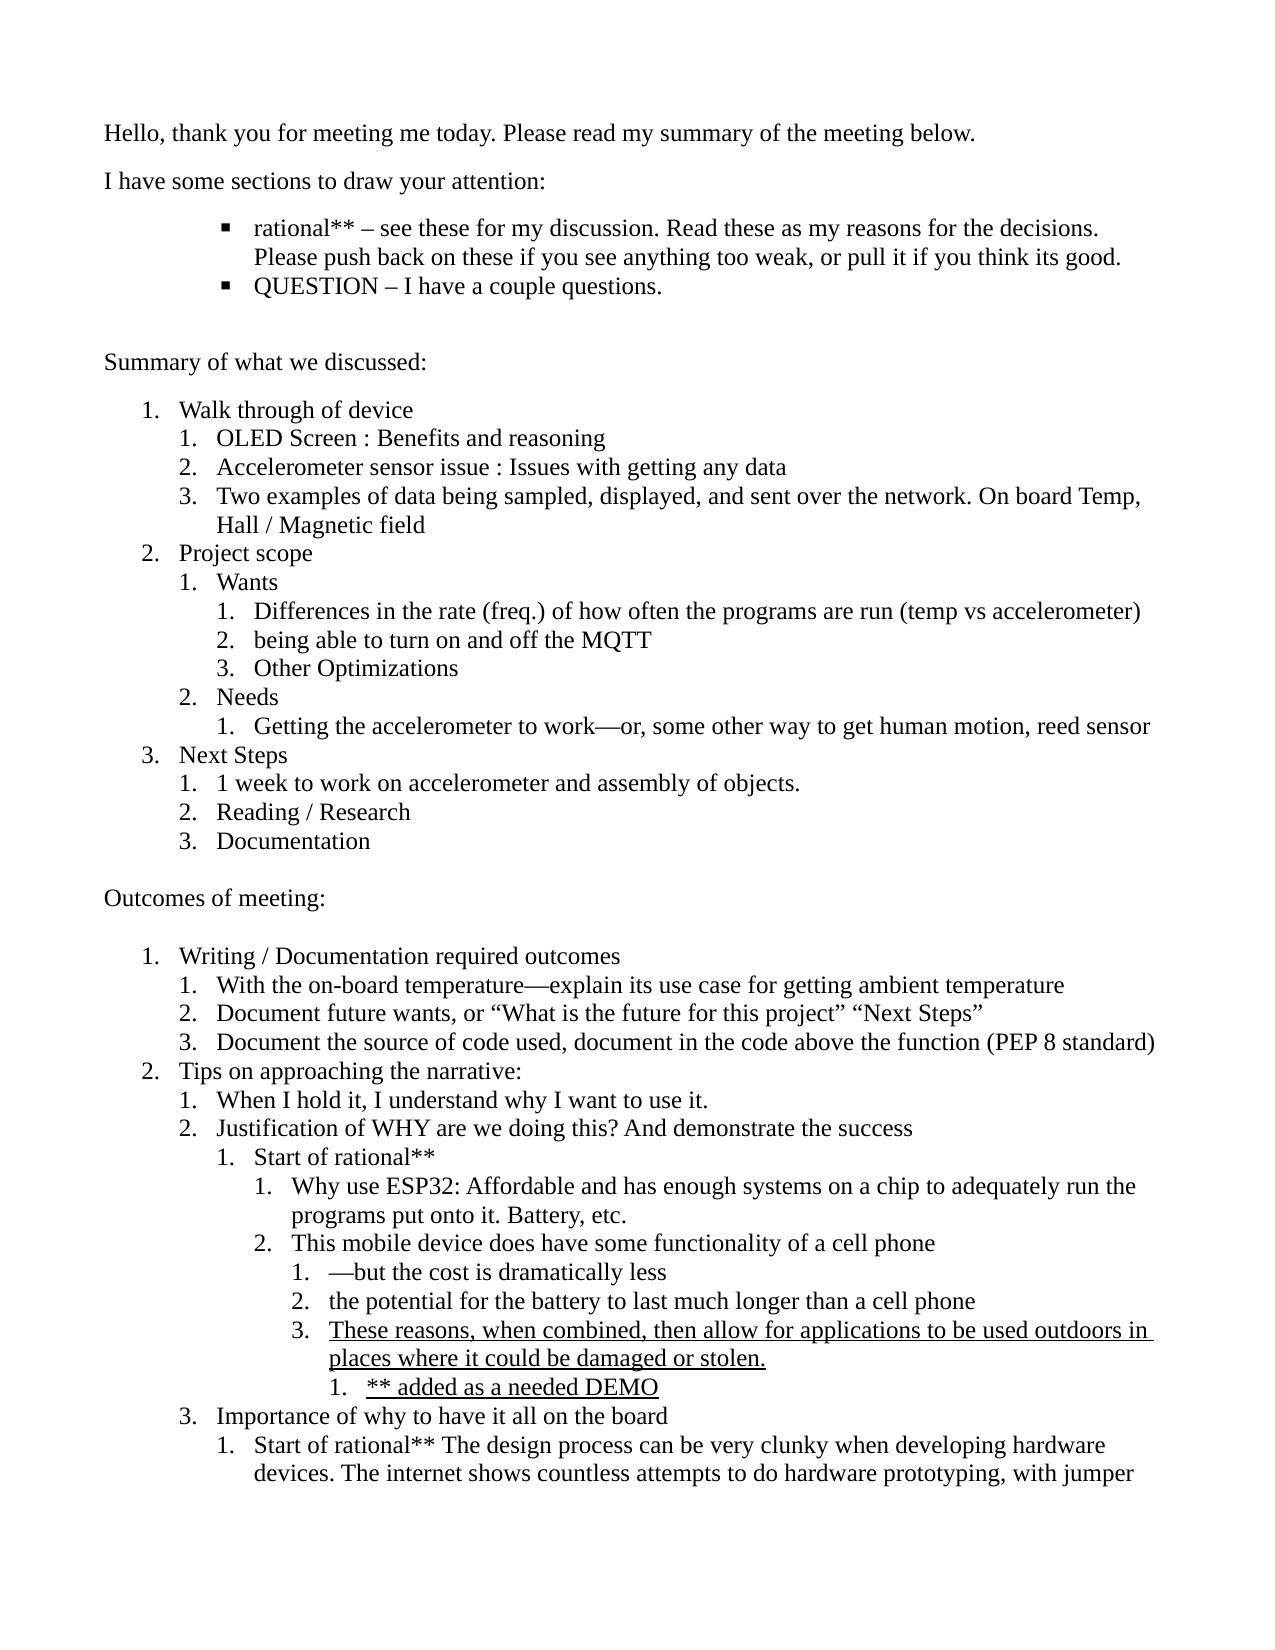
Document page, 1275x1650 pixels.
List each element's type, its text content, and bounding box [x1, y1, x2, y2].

list 1 week to work on accelerometer and assembly of objects. [179, 768, 1157, 797]
list Tips on approaching the narrative: [141, 1056, 1157, 1085]
list Project scope [141, 538, 1157, 567]
list —but the cost is dramatically less [291, 1257, 1157, 1286]
list ** added as a needed DEMO [329, 1372, 1157, 1401]
list Justification of WHY are we doing this? And demonstrate the success [179, 1113, 1157, 1142]
text Hello, thank you for meeting me today. Please read my summary of the meeting below. [104, 118, 1157, 147]
list Writing / Documentation required outcomes [141, 941, 1157, 970]
list Needs [179, 682, 1157, 711]
list rational** – see these for my discussion. Read these as my reasons for the decisions. Please push back on these if you see anything too weak, or pull it if you think its good. [216, 213, 1157, 271]
list This mobile device does have some functionality of a cell phone [254, 1228, 1157, 1257]
list Getting the accelerometer to work—or, some other way to get human motion, reed sensor [216, 711, 1157, 740]
list Two examples of data being sampled, displayed, and sent over the network. On board Temp, Hall / Magnetic field [179, 481, 1157, 538]
list Accelerometer sensor issue : Issues with getting any data [179, 452, 1157, 481]
list Importance of why to have it all on the board [179, 1401, 1157, 1430]
list When I hold it, I understand why I want to use it. [179, 1085, 1157, 1113]
list Next Steps [141, 740, 1157, 768]
list Document the source of code used, document in the code above the function (PEP 8 standard) [179, 1027, 1157, 1056]
list Start of rational** The design process can be very clunky when developing hardware devices. The internet shows countless attempts to do hardware prototyping, with jumper [216, 1430, 1157, 1487]
list With the on-board temperature—explain its use case for getting ambient temperature [179, 970, 1157, 998]
list Document future wants, or “What is the future for this project” “Next Steps” [179, 998, 1157, 1027]
list Start of rational** [216, 1142, 1157, 1171]
list Other Optimizations [216, 653, 1157, 682]
list Wants [179, 567, 1157, 596]
text I have some sections to draw your attention: [104, 166, 1157, 194]
list Walk through of device [141, 395, 1157, 423]
list Why use ESP32: Affordable and has enough systems on a chip to adequately run the programs put onto it. Battery, etc. [254, 1171, 1157, 1228]
list Reading / Research [179, 797, 1157, 826]
text Outcomes of meeting: [104, 883, 1157, 912]
list These reasons, when combined, then allow for applications to be used outdoors in places where it could be damaged or stolen. [291, 1315, 1157, 1372]
list OLED Screen : Benefits and reasoning [179, 423, 1157, 452]
list QUESTION – I have a couple questions. [216, 271, 1157, 299]
list the potential for the battery to last much longer than a cell phone [291, 1286, 1157, 1315]
text Summary of what we discussed: [104, 347, 1157, 376]
list being able to turn on and off the MQTT [216, 625, 1157, 653]
list Differences in the rate (freq.) of how often the programs are run (temp vs accelerometer) [216, 596, 1157, 625]
list Documentation [179, 826, 1157, 855]
